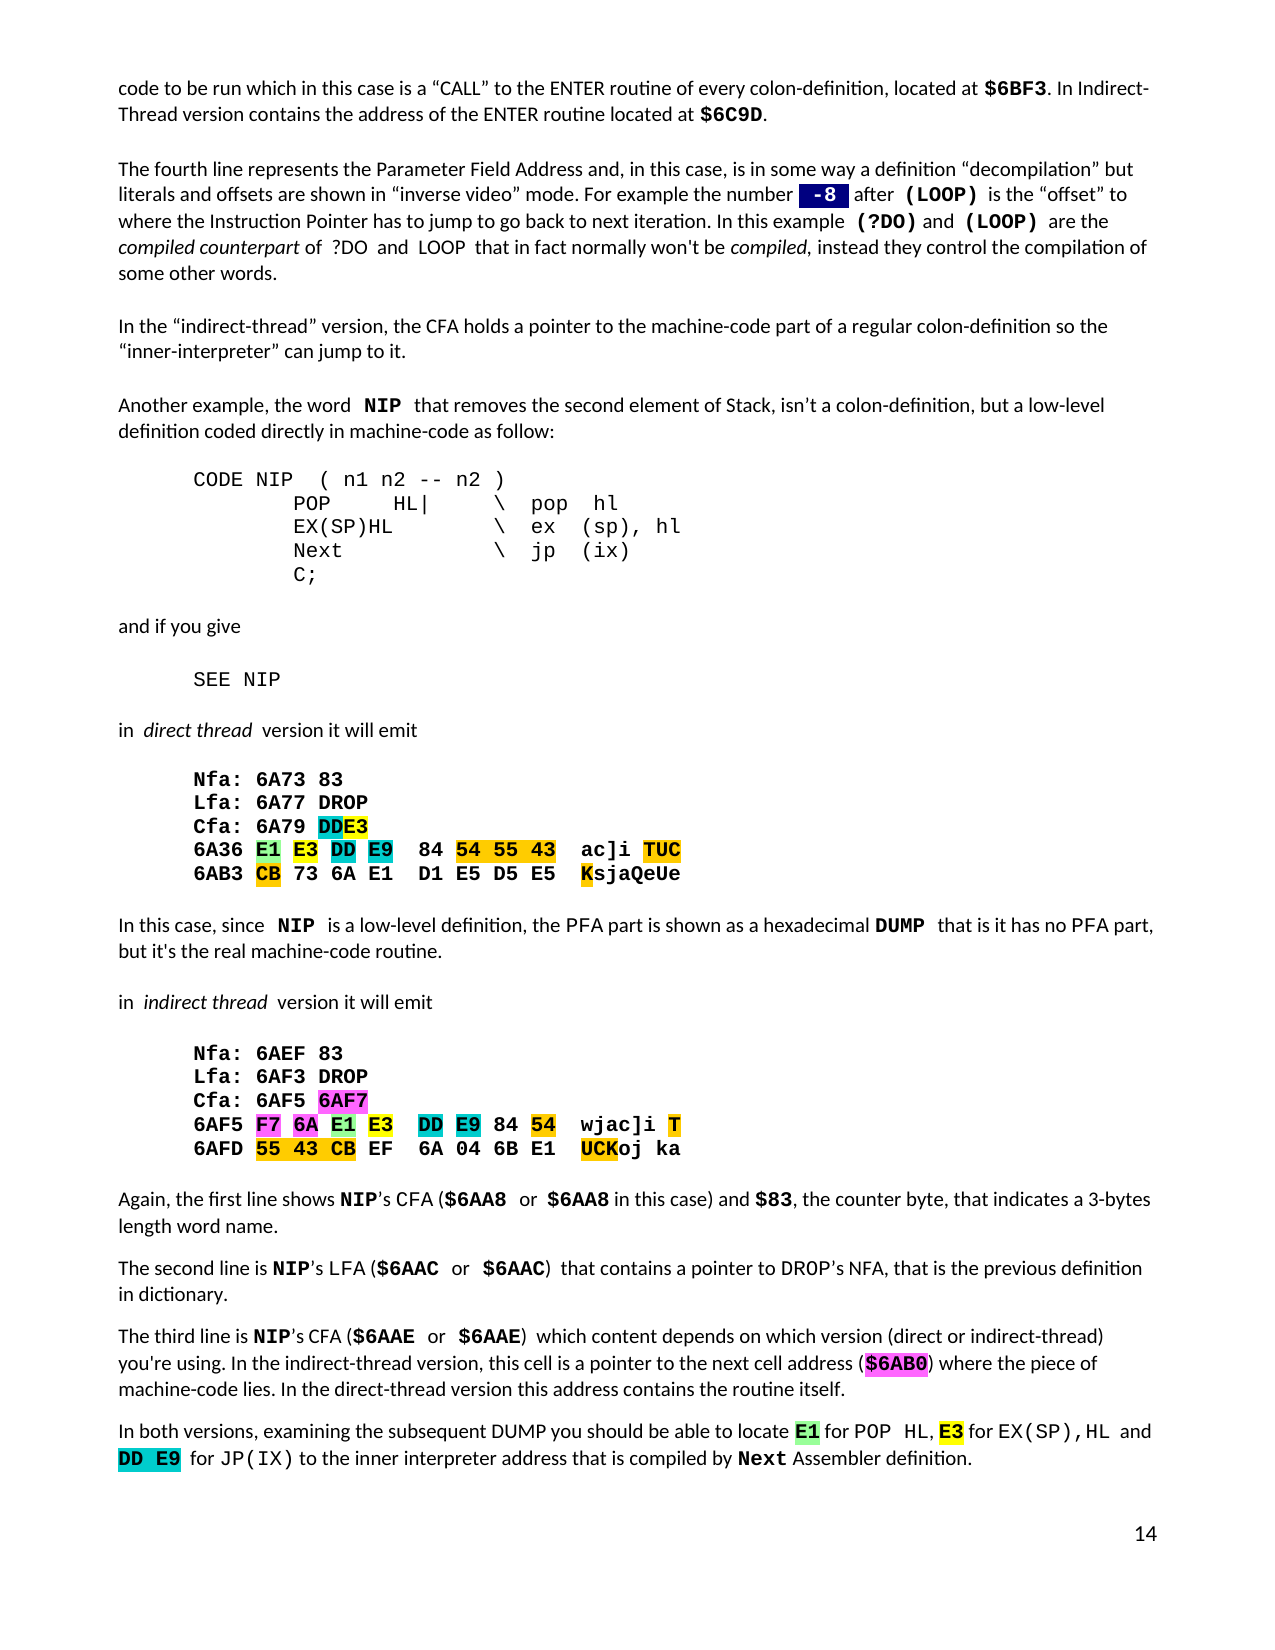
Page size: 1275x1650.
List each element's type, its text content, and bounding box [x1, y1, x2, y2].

text In this case, since NIP is a low-level definition, the PFA part is shown as a hexadecimal DUMP that is it has no PFA part, but it's the real machine-code routine. [118, 912, 1157, 964]
text code to be run which in this case is a “CALL” to the ENTER routine of every colon-definition, located at $6BF3. In Indirect-Thread version contains the address of the ENTER routine located at $6C9D. [118, 75, 1157, 128]
text Nfa: 6AEF 83 Lfa: 6AF3 DROP Cfa: 6AF5 6AF7 6AF5 F7 6A E1 E3 DD E9 84 54 wjac]i T 6AFD 55 43 CB EF 6A 04 6B E1 UCKoj ka [193, 1043, 1157, 1161]
text Nfa: 6A73 83 Lfa: 6A77 DROP Cfa: 6A79 DDE3 6A36 E1 E3 DD E9 84 54 55 43 ac]i TUC 6AB3 CB 73 6A E1 D1 E5 D5 E5 KsjaQeUe [193, 768, 1157, 887]
text in direct thread version it will emit [118, 718, 1157, 743]
text C; [193, 564, 1157, 587]
text CODE NIP ( n1 n2 -- n2 ) [193, 469, 1157, 493]
text in indirect thread version it will emit [118, 989, 1157, 1015]
text EX(SP)HL \ ex (sp), hl [193, 517, 1157, 540]
text The fourth line represents the Parameter Field Address and, in this case, is in some way a definition “decompilation” but literals and offsets are shown in “inverse video” mode. For example the number -8 after (LOOP) is the “offset” to where the Instruction Pointer has to jump to go back to next iteration. In this example (?DO) and (LOOP) are the compiled counterpart of ?DO and LOOP that in fact normally won't be compiled, instead they control the compilation of some other words. [118, 156, 1157, 285]
text and if you give [118, 613, 1157, 664]
text The third line is NIP’s CFA ($6AAE or $6AAE) which content depends on which version (direct or indirect-thread) you're using. In the indirect-thread version, this cell is a pointer to the next cell address ($6AB0) where the piece of machine-code lies. In the direct-thread version this address contains the routine itself. [118, 1324, 1157, 1402]
text Another example, the word NIP that removes the second element of Stack, isn’t a colon-definition, but a low-level definition coded directly in machine-code as follow: [118, 392, 1157, 444]
text Again, the first line shows NIP’s CFA ($6AA8 or $6AA8 in this case) and $83, the counter byte, that indicates a 3-bytes length word name. [118, 1187, 1157, 1238]
text The second line is NIP’s LFA ($6AAC or $6AAC) that contains a pointer to DROP’s NFA, that is the previous definition in dictionary. [118, 1255, 1157, 1307]
text POP HL| \ pop hl [193, 493, 1157, 517]
text In both versions, examining the subsequent DUMP you should be able to locate E1 for POP HL, E3 for EX(SP),HL and DD E9 for JP(IX) to the inner interpreter address that is compiled by Next Assembler definition. [118, 1419, 1157, 1472]
text SEE NIP [118, 664, 1157, 692]
text Next \ jp (ix) [193, 540, 1157, 564]
text In the “indirect-thread” version, the CFA holds a pointer to the machine-code part of a regular colon-definition so the “inner-interpreter” can jump to it. [118, 313, 1157, 364]
